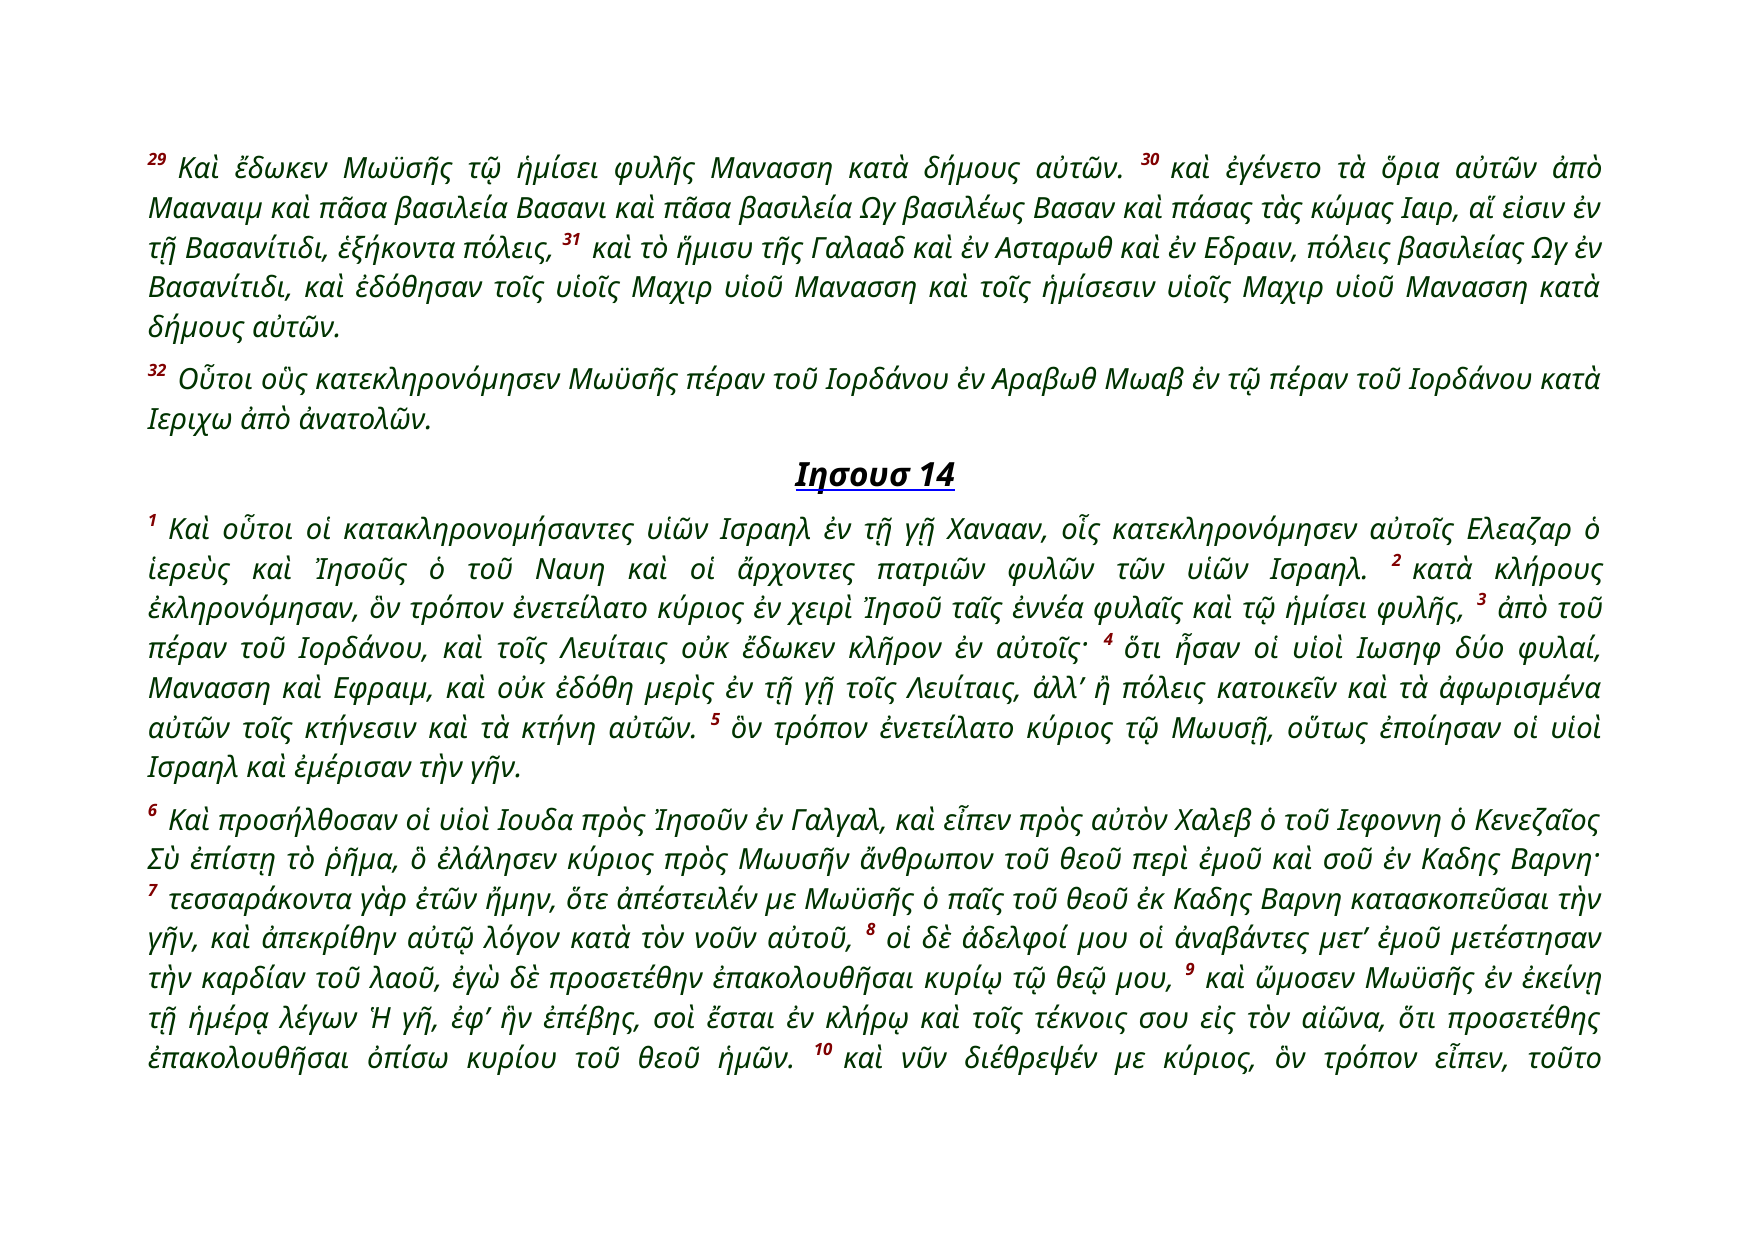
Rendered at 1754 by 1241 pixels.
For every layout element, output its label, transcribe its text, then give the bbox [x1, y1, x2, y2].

text 6 Καὶ προσήλθοσαν οἱ υἱοὶ Ιουδα πρὸς Ἰησοῦν ἐν Γαλγαλ, καὶ εἶπεν πρὸς αὐτὸν Χαλεβ ὁ τοῦ Ιεφοννη ὁ Κενεζαῖος Σὺ ἐπίστῃ τὸ ῥῆμα, ὃ ἐλάλησεν κύριος πρὸς Μωυσῆν ἄνθρωπον τοῦ θεοῦ περὶ ἐμοῦ καὶ σοῦ ἐν Καδης Βαρνη· 7 τεσσαράκοντα γὰρ ἐτῶν ἤμην, ὅτε ἀπέστειλέν με Μωϋσῆς ὁ παῖς τοῦ θεοῦ ἐκ Καδης Βαρνη κατασκοπεῦσαι τὴν γῆν, καὶ ἀπεκρίθην αὐτῷ λόγον κατὰ τὸν νοῦν αὐτοῦ, 8 οἱ δὲ ἀδελφοί μου οἱ ἀναβάντες μετ’ ἐμοῦ μετέστησαν τὴν καρδίαν τοῦ λαοῦ, ἐγὼ δὲ προσετέθην ἐπακολουθῆσαι κυρίῳ τῷ θεῷ μου, 9 καὶ ὤμοσεν Μωϋσῆς ἐν ἐκείνῃ τῇ ἡμέρᾳ λέγων Ἡ γῆ, ἐφ’ ἣν ἐπέβης, σοὶ ἔσται ἐν κλήρῳ καὶ τοῖς τέκνοις σου εἰς τὸν αἰῶνα, ὅτι προσετέθης ἐπακολουθῆσαι ὀπίσω κυρίου τοῦ θεοῦ ἡμῶν. 10 καὶ νῦν διέθρεψέν με κύριος, ὃν τρόπον εἶπεν, τοῦτο [148, 799, 1606, 1077]
subtitle Ιησουσ 14 [148, 451, 1606, 496]
text 29 Καὶ ἔδωκεν Μωϋσῆς τῷ ἡμίσει φυλῆς Μανασση κατὰ δήμους αὐτῶν. 30 καὶ ἐγένετο τὰ ὅρια αὐτῶν ἀπὸ Μααναιμ καὶ πᾶσα βασιλεία Βασανι καὶ πᾶσα βασιλεία Ωγ βασιλέως Βασαν καὶ πάσας τὰς κώμας Ιαιρ, αἵ εἰσιν ἐν τῇ Βασανίτιδι, ἑξήκοντα πόλεις, 31 καὶ τὸ ἥμισυ τῆς Γαλααδ καὶ ἐν Ασταρωθ καὶ ἐν Εδραιν, πόλεις βασιλείας Ωγ ἐν Βασανίτιδι, καὶ ἐδόθησαν τοῖς υἱοῖς Μαχιρ υἱοῦ Μανασση καὶ τοῖς ἡμίσεσιν υἱοῖς Μαχιρ υἱοῦ Μανασση κατὰ δήμους αὐτῶν. [148, 148, 1606, 346]
text 1 Καὶ οὗτοι οἱ κατακληρονομήσαντες υἱῶν Ισραηλ ἐν τῇ γῇ Χανααν, οἷς κατεκληρονόμησεν αὐτοῖς Ελεαζαρ ὁ ἱερεὺς καὶ Ἰησοῦς ὁ τοῦ Ναυη καὶ οἱ ἄρχοντες πατριῶν φυλῶν τῶν υἱῶν Ισραηλ. 2 κατὰ κλήρους ἐκληρονόμησαν, ὃν τρόπον ἐνετείλατο κύριος ἐν χειρὶ Ἰησοῦ ταῖς ἐννέα φυλαῖς καὶ τῷ ἡμίσει φυλῆς, 3 ἀπὸ τοῦ πέραν τοῦ Ιορδάνου, καὶ τοῖς Λευίταις οὐκ ἔδωκεν κλῆρον ἐν αὐτοῖς· 4 ὅτι ἦσαν οἱ υἱοὶ Ιωσηφ δύο φυλαί, Μανασση καὶ Εφραιμ, καὶ οὐκ ἐδόθη μερὶς ἐν τῇ γῇ τοῖς Λευίταις, ἀλλ’ ἢ πόλεις κατοικεῖν καὶ τὰ ἀφωρισμένα αὐτῶν τοῖς κτήνεσιν καὶ τὰ κτήνη αὐτῶν. 5 ὃν τρόπον ἐνετείλατο κύριος τῷ Μωυσῇ, οὕτως ἐποίησαν οἱ υἱοὶ Ισραηλ καὶ ἐμέρισαν τὴν γῆν. [148, 508, 1606, 786]
text 32 Οὗτοι οὓς κατεκληρονόμησεν Μωϋσῆς πέραν τοῦ Ιορδάνου ἐν Αραβωθ Μωαβ ἐν τῷ πέραν τοῦ Ιορδάνου κατὰ Ιεριχω ἀπὸ ἀνατολῶν. [148, 359, 1606, 438]
